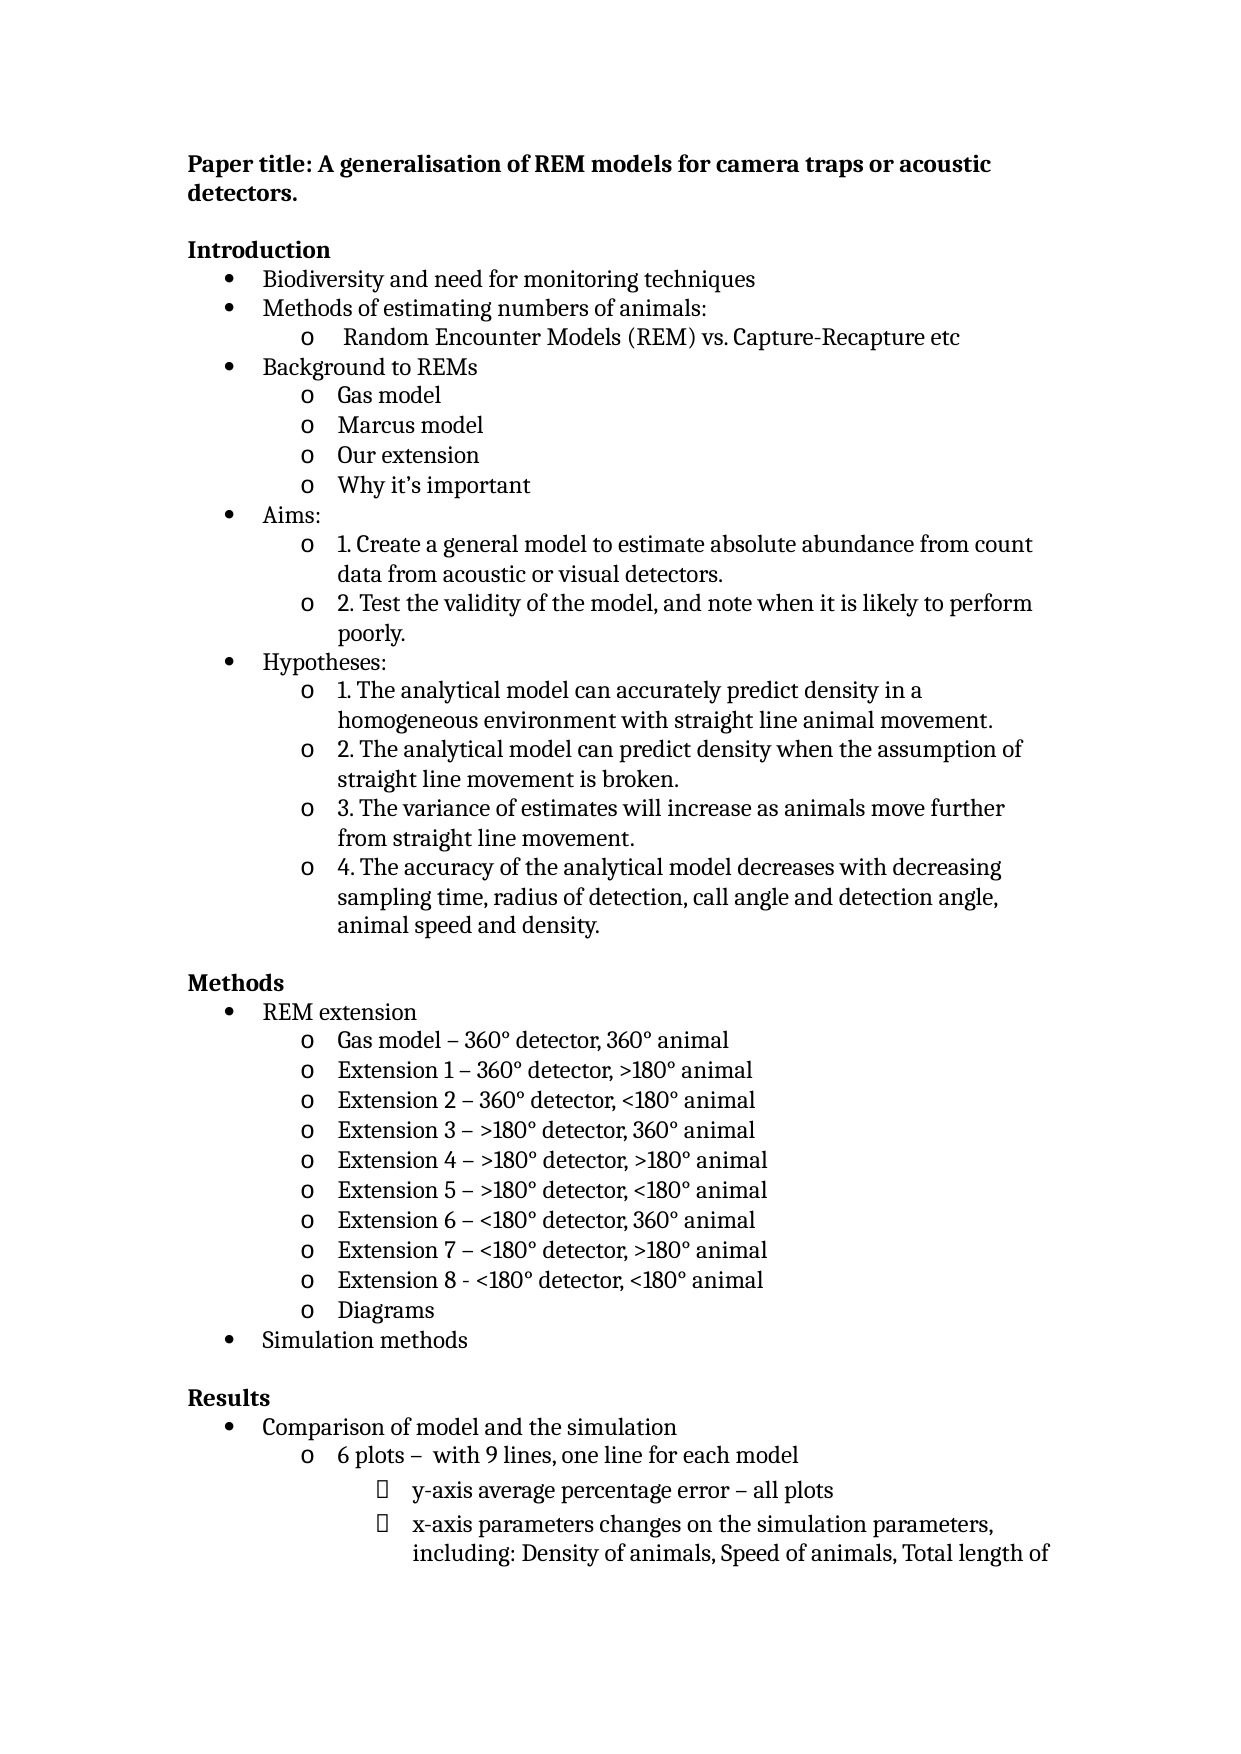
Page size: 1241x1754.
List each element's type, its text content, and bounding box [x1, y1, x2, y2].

list 2. Test the validity of the model, and note when it is likely to perform poorly. [300, 589, 1053, 647]
text Results [187, 1384, 1053, 1412]
list Extension 6 – <180° detector, 360° animal [300, 1206, 1053, 1236]
list 2. The analytical model can predict density when the assumption of straight line movement is broken. [300, 735, 1053, 794]
list Biodiversity and need for monitoring techniques [225, 265, 1053, 294]
list Gas model [300, 381, 1053, 411]
list Gas model – 360° detector, 360° animal [300, 1026, 1053, 1056]
list Aims: [225, 501, 1053, 530]
list 4. The accuracy of the analytical model decreases with decreasing sampling time, radius of detection, call angle and detection angle, animal speed and density. [300, 852, 1053, 940]
list 1. The analytical model can accurately predict density in a homogeneous environment with straight line animal movement. [300, 676, 1053, 735]
list 6 plots – with 9 lines, one line for each model [300, 1441, 1053, 1471]
text Methods [187, 969, 1053, 997]
list Extension 1 – 360° detector, >180° animal [300, 1056, 1053, 1086]
list Extension 7 – <180° detector, >180° animal [300, 1236, 1053, 1266]
list x-axis parameters changes on the simulation parameters, including: Density of animals, Speed of animals, Total length of [375, 1505, 1053, 1568]
text Paper title: A generalisation of REM models for camera traps or acoustic detectors. [187, 150, 1053, 207]
list Extension 3 – >180° detector, 360° animal [300, 1116, 1053, 1146]
list Methods of estimating numbers of animals: [225, 294, 1053, 322]
list y-axis average percentage error – all plots [375, 1471, 1053, 1505]
list Extension 5 – >180° detector, <180° animal [300, 1176, 1053, 1206]
list Extension 4 – >180° detector, >180° animal [300, 1146, 1053, 1176]
list Diagrams [300, 1296, 1053, 1326]
list Background to REMs [225, 352, 1053, 381]
text Introduction [187, 236, 1053, 265]
list Simulation methods [225, 1326, 1053, 1355]
list Our extension [300, 441, 1053, 471]
list 1. Create a general model to estimate absolute abundance from count data from acoustic or visual detectors. [300, 530, 1053, 589]
list Marcus model [300, 411, 1053, 441]
list Why it’s important [300, 471, 1053, 501]
list Random Encounter Models (REM) vs. Capture-Recapture etc [300, 322, 1053, 352]
list Hypotheses: [225, 647, 1053, 676]
list Comparison of model and the simulation [225, 1412, 1053, 1441]
list Extension 2 – 360° detector, <180° animal [300, 1086, 1053, 1116]
list Extension 8 - <180° detector, <180° animal [300, 1266, 1053, 1296]
list 3. The variance of estimates will increase as animals move further from straight line movement. [300, 794, 1053, 852]
list REM extension [225, 997, 1053, 1026]
